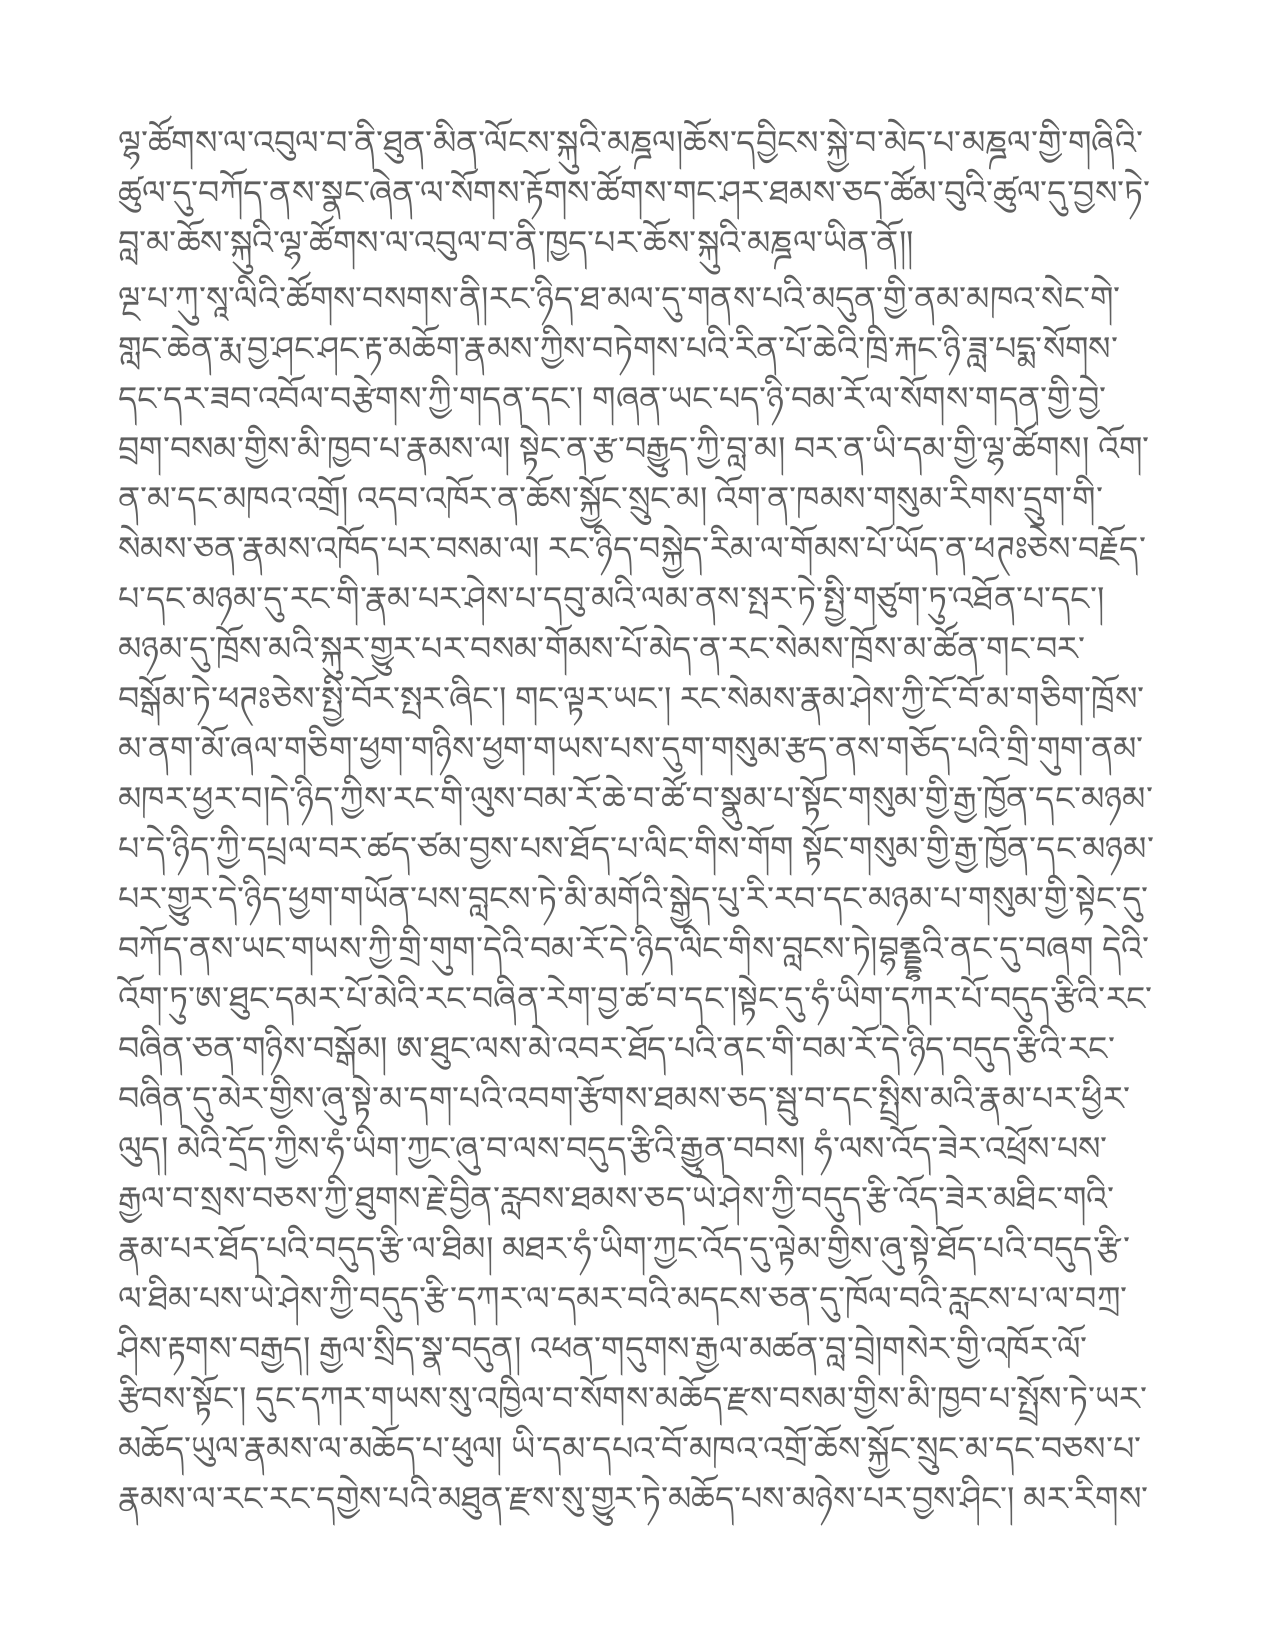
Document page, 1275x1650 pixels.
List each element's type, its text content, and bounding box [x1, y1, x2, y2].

text ལྷ་ཚོགས་ལ་འབུལ་བ་ནི་ཐུན་མིན་ལོངས་སྐུའི་མཎྜལ།ཆོས་དབྱིངས་སྐྱེ་བ་མེད་པ་མཎྜལ་གྱི་གཞིའི་ཚུལ་དུ་བཀོད་ནས་སྣང་ཞེན་ལ་སོགས་རྟོགས་ཚོགས་གང་ཤར་ཐམས་ཅད་ཚོམ་བུའི་ཚུལ་དུ་བྱས་ཏེ་བླ་མ་ཆོས་སྐུའི་ལྷ་ཚོགས་ལ་འབུལ་བ་ནི་ཁྱད་པར་ཆོས་སྐུའི་མཎྜལ་ཡིན་ནོ།། [118, 118, 1157, 268]
text ལྔ་པ་ཀུ་སཱ་ལིའི་ཚོགས་བསགས་ནི།རང་ཉིད་ཐ་མལ་དུ་གནས་པའི་མདུན་གྱི་ནམ་མཁའ་སེང་གེ་གླང་ཆེན་རྨ་བྱ་ཤང་ཤང་རྟ་མཆོག་རྣམས་ཀྱིས་བཏེགས་པའི་རིན་པོ་ཆེའི་ཁྲི་རྐང་ཉི་ཟླ་པདྨ་སོགས་དང་དར་ཟབ་འབོལ་བརྩེགས་ཀྱི་གདན་དང༌། གཞན་ཡང་པད་ཉི་བམ་རོ་ལ་སོགས་གདན་གྱི་བྱེ་བྲག་བསམ་གྱིས་མི་ཁྱབ་པ་རྣམས་ལ། སྟེང་ན་རྩ་བརྒྱུད་ཀྱི་བླ་མ། བར་ན་ཡི་དམ་གྱི་ལྷ་ཚོགས། འོག་ན་མ་དང་མཁའ་འགྲོ། འདབ་འཁོར་ན་ཆོས་སྐྱོང་སྲུང་མ། འོག་ན་ཁམས་གསུམ་རིགས་དྲུག་གི་སེམས་ཅན་རྣམས་འཁོད་པར་བསམ་ལ། རང་ཉིད་བསྐྱེད་རིམ་ལ་གོམས་པོ་ཡོད་ན་ཕཊཿཅེས་བརྗོད་པ་དང་མཉམ་དུ་རང་གི་རྣམ་པར་ཤེས་པ་དབུ་མའི་ལམ་ནས་སྤར་ཏེ་སྤྱི་གཙུག་ཏུ་འཐོན་པ་དང༌། མཉམ་དུ་ཁྲོས་མའི་སྐུར་གྱུར་པར་བསམ་གོམས་པོ་མེད་ན་རང་སེམས་ཁྲོས་མ་ཚོན་གང་བར་བསྒོམ་ཏེ་ཕཊཿཅེས་སྤྱི་བོར་སྤར་ཞིང༌། གང་ལྟར་ཡང༌། རང་སེམས་རྣམ་ཤེས་ཀྱི་ངོ་བོ་མ་གཅིག་ཁྲོས་མ་ནག་མོ་ཞལ་གཅིག་ཕྱག་གཉིས་ཕྱག་གཡས་པས་དུག་གསུམ་རྩད་ནས་གཅོད་པའི་གྲི་གུག་ནམ་མཁར་ཕྱར་བ།དེ་ཉིད་ཀྱིས་རང་གི་ལུས་བམ་རོ་ཆེ་བ་ཚོ་བ་སྣུམ་པ་སྟོང་གསུམ་གྱི་རྒྱ་ཁྱོན་དང་མཉམ་པ་དེ་ཉིད་ཀྱི་དཔྲལ་བར་ཚད་ཙམ་བྱས་པས་ཐོད་པ་ལིང་གིས་གོག སྟོང་གསུམ་གྱི་རྒྱ་ཁྱོན་དང་མཉམ་པར་གྱུར་དེ་ཉིད་ཕྱག་གཡོན་པས་བླངས་ཏེ་མི་མགོའི་སྒྱེད་པུ་རི་རབ་དང་མཉམ་པ་གསུམ་གྱི་སྟེང་དུ་བཀོད་ནས་ཡང་གཡས་ཀྱི་གྲི་གུག་དེའི་བམ་རོ་དེ་ཉིད་ལིང་གིས་བླངས་ཏེ།བྷནྡྷའི་ནང་དུ་བཞག དེའི་འོག་ཏུ་ཨ་ཐུང་དམར་པོ་མེའི་རང་བཞིན་རེག་བྱ་ཚ་བ་དང༌།སྟེང་དུ་ཧཾ་ཡིག་དཀར་པོ་བདུད་རྩིའི་རང་བཞིན་ཅན་གཉིས་བསྒོམ། ཨ་ཐུང་ལས་མེ་འབར་ཐོད་པའི་ནང་གི་བམ་རོ་དེ་ཉིད་བདུད་རྩིའི་རང་བཞིན་དུ་མེར་གྱིས་ཞུ་སྟེ་མ་དག་པའི་འབག་རྩོགས་ཐམས་ཅད་སྦུ་བ་དང་སྤྲིས་མའི་རྣམ་པར་ཕྱིར་ལུད། མེའི་དྲོད་ཀྱིས་ཧཾ་ཡིག་ཀྱང་ཞུ་བ་ལས་བདུད་རྩིའི་རྒྱུན་བབས། ཧཾ་ལས་འོད་ཟེར་འཕྲོས་པས་རྒྱལ་བ་སྲས་བཅས་ཀྱི་ཐུགས་རྗེ་བྱིན་རླབས་ཐམས་ཅད་ཡེ་ཤེས་ཀྱི་བདུད་རྩི་འོད་ཟེར་མཐིང་གའི་རྣམ་པར་ཐོད་པའི་བདུད་རྩི་ལ་ཐིམ། མཐར་ཧཾ་ཡིག་ཀྱང་འོད་དུ་ལྟེམ་གྱིས་ཞུ་སྟེ་ཐོད་པའི་བདུད་རྩི་ལ་ཐིམ་པས་ཡེ་ཤེས་ཀྱི་བདུད་རྩི་དཀར་ལ་དམར་བའི་མདངས་ཅན་དུ་ཁོལ་བའི་རླངས་པ་ལ་བཀྲ་ཤིས་རྟགས་བརྒྱད། རྒྱལ་སྲིད་སྣ་བདུན། འཕན་གདུགས་རྒྱལ་མཚན་བླ་བྲེ།གསེར་གྱི་འཁོར་ལོ་རྩིབས་སྟོང༌། དུང་དཀར་གཡས་སུ་འཁྱིལ་བ་སོགས་མཆོད་རྫས་བསམ་གྱིས་མི་ཁྱབ་པ་སྤྲོས་ཏེ་ཡར་མཆོད་ཡུལ་རྣམས་ལ་མཆོད་པ་ཕུལ། ཡི་དམ་དཔའ་བོ་མཁའ་འགྲོ་ཆོས་སྐྱོང་སྲུང་མ་དང་བཅས་པ་རྣམས་ལ་རང་རང་དགྱེས་པའི་མཐུན་རྫས་སུ་གྱུར་ཏེ་མཆོད་པས་མཉེས་པར་བྱས་ཤིང༌། མར་རིགས་ [118, 274, 1157, 1524]
